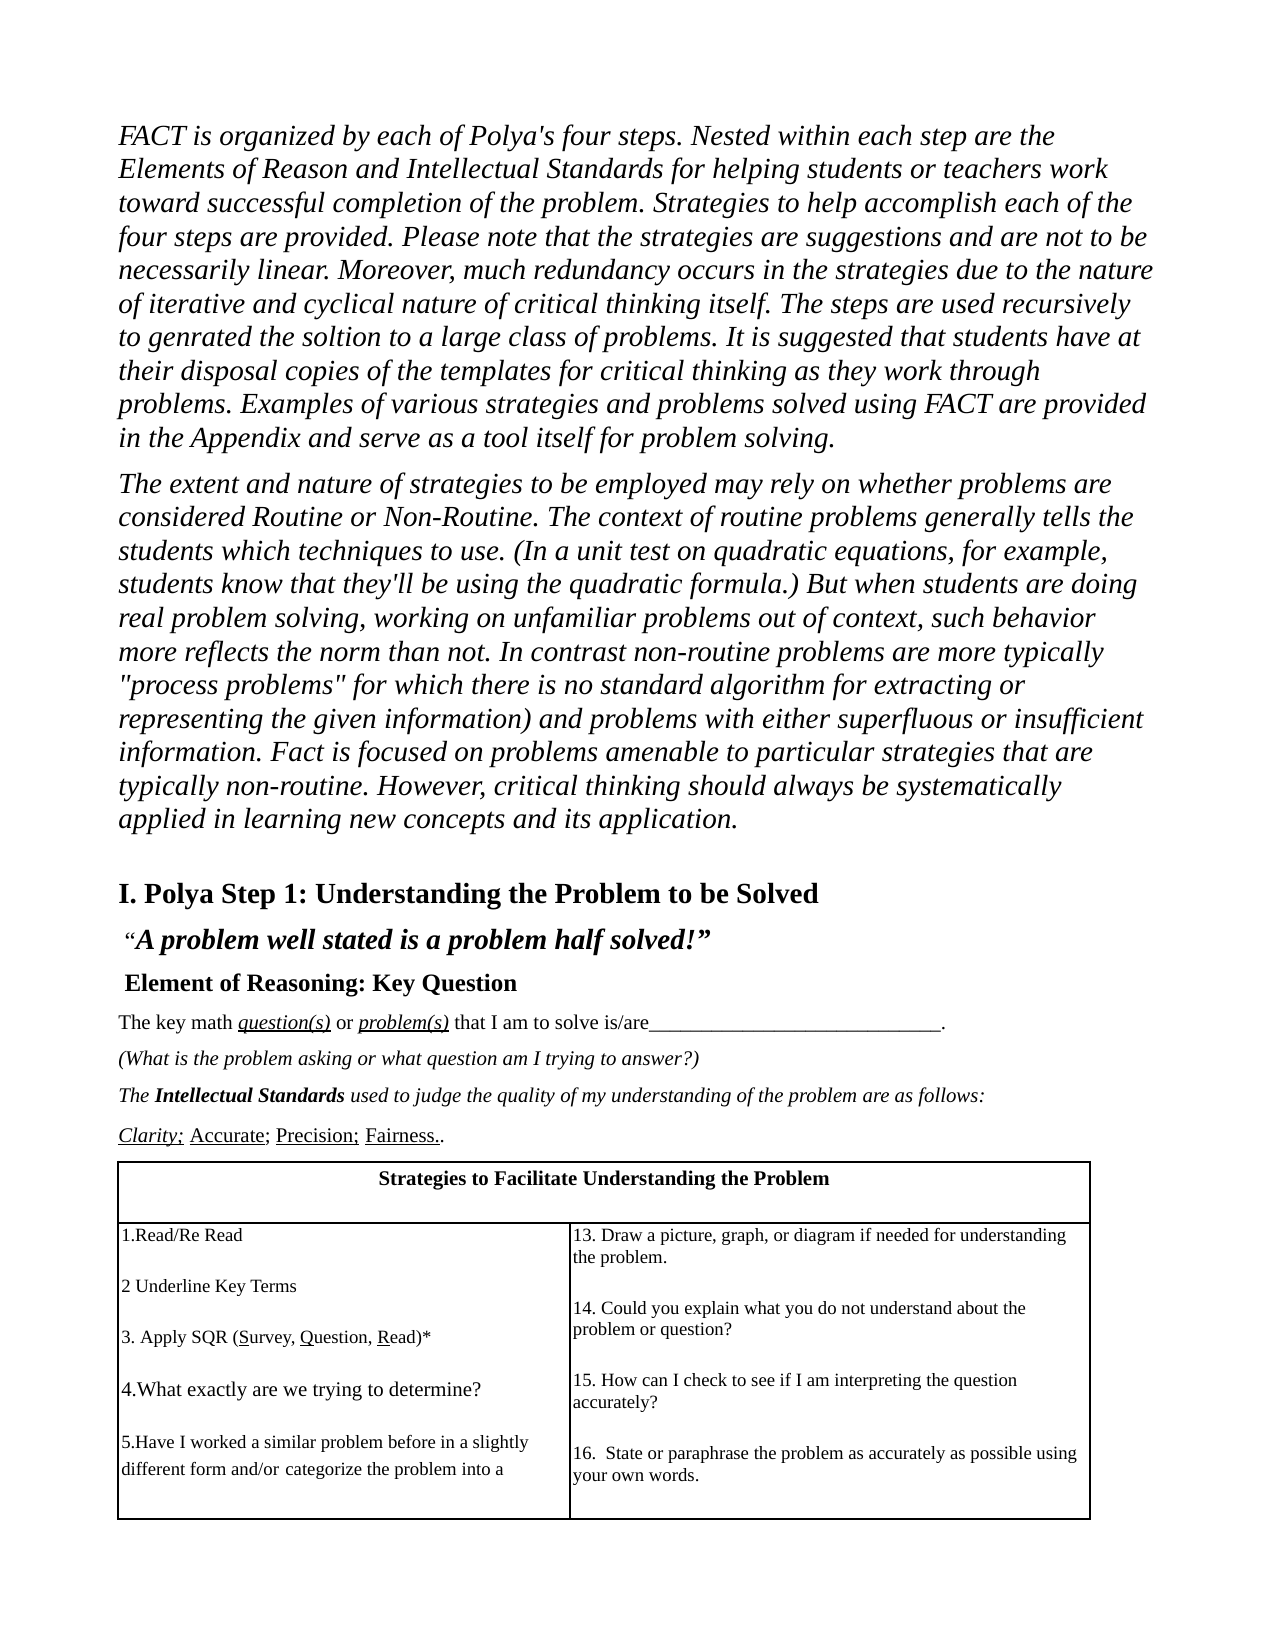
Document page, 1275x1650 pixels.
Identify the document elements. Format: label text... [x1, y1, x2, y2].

text The Intellectual Standards used to judge the quality of my understanding of the problem are as follows: [118, 1083, 1157, 1107]
text “A problem well stated is a problem half solved!” [118, 922, 1157, 956]
text Clarity; Accurate; Precision; Fairness.. [118, 1119, 1157, 1148]
text The extent and nature of strategies to be employed may rely on whether problems are considered Routine or Non-Routine. The context of routine problems generally tells the students which techniques to use. (In a unit test on quadratic equations, for example, students know that they'll be using the quadratic formula.) But when students are doing real problem solving, working on unfamiliar problems out of context, such behavior more reflects the norm than not. In contrast non-routine problems are more typically "process problems" for which there is no standard algorithm for extracting or representing the given information) and problems with either superfluous or insufficient information. Fact is focused on problems amenable to particular strategies that are typically non-routine. However, critical thinking should always be systematically applied in learning new concepts and its application. [118, 466, 1157, 835]
table_header Strategies to Facilitate Understanding the Problem [119, 1163, 1089, 1222]
text I. Polya Step 1: Understanding the Problem to be Solved [118, 876, 1157, 910]
text The key math question(s) or problem(s) that I am to solve is/are____________________________. [118, 1009, 1157, 1034]
table_cell 1.Read/Re Read 2 Underline Key Terms 3. Apply SQR (Survey, Question, Read)* 4.What exactly are we trying to determine? 5.Have I worked a similar problem before in a slightly different form and/or categorize the problem into a [119, 1224, 569, 1517]
text (What is the problem asking or what question am I trying to answer?) [118, 1046, 1157, 1070]
table_cell 13. Draw a picture, graph, or diagram if needed for understanding the problem. 14. Could you explain what you do not understand about the problem or question? 15. How can I check to see if I am interpreting the question accurately? 16. State or paraphrase the problem as accurately as possible using your own words. [571, 1224, 1089, 1517]
text Element of Reasoning: Key Question [118, 968, 1157, 997]
text FACT is organized by each of Polya's four steps. Nested within each step are the Elements of Reason and Intellectual Standards for helping students or teachers work toward successful completion of the problem. Strategies to help accomplish each of the four steps are provided. Please note that the strategies are suggestions and are not to be necessarily linear. Moreover, much redundancy occurs in the strategies due to the nature of iterative and cyclical nature of critical thinking itself. The steps are used recursively to genrated the soltion to a large class of problems. It is suggested that students have at their disposal copies of the templates for critical thinking as they work through problems. Examples of various strategies and problems solved using FACT are provided in the Appendix and serve as a tool itself for problem solving. [118, 118, 1157, 453]
